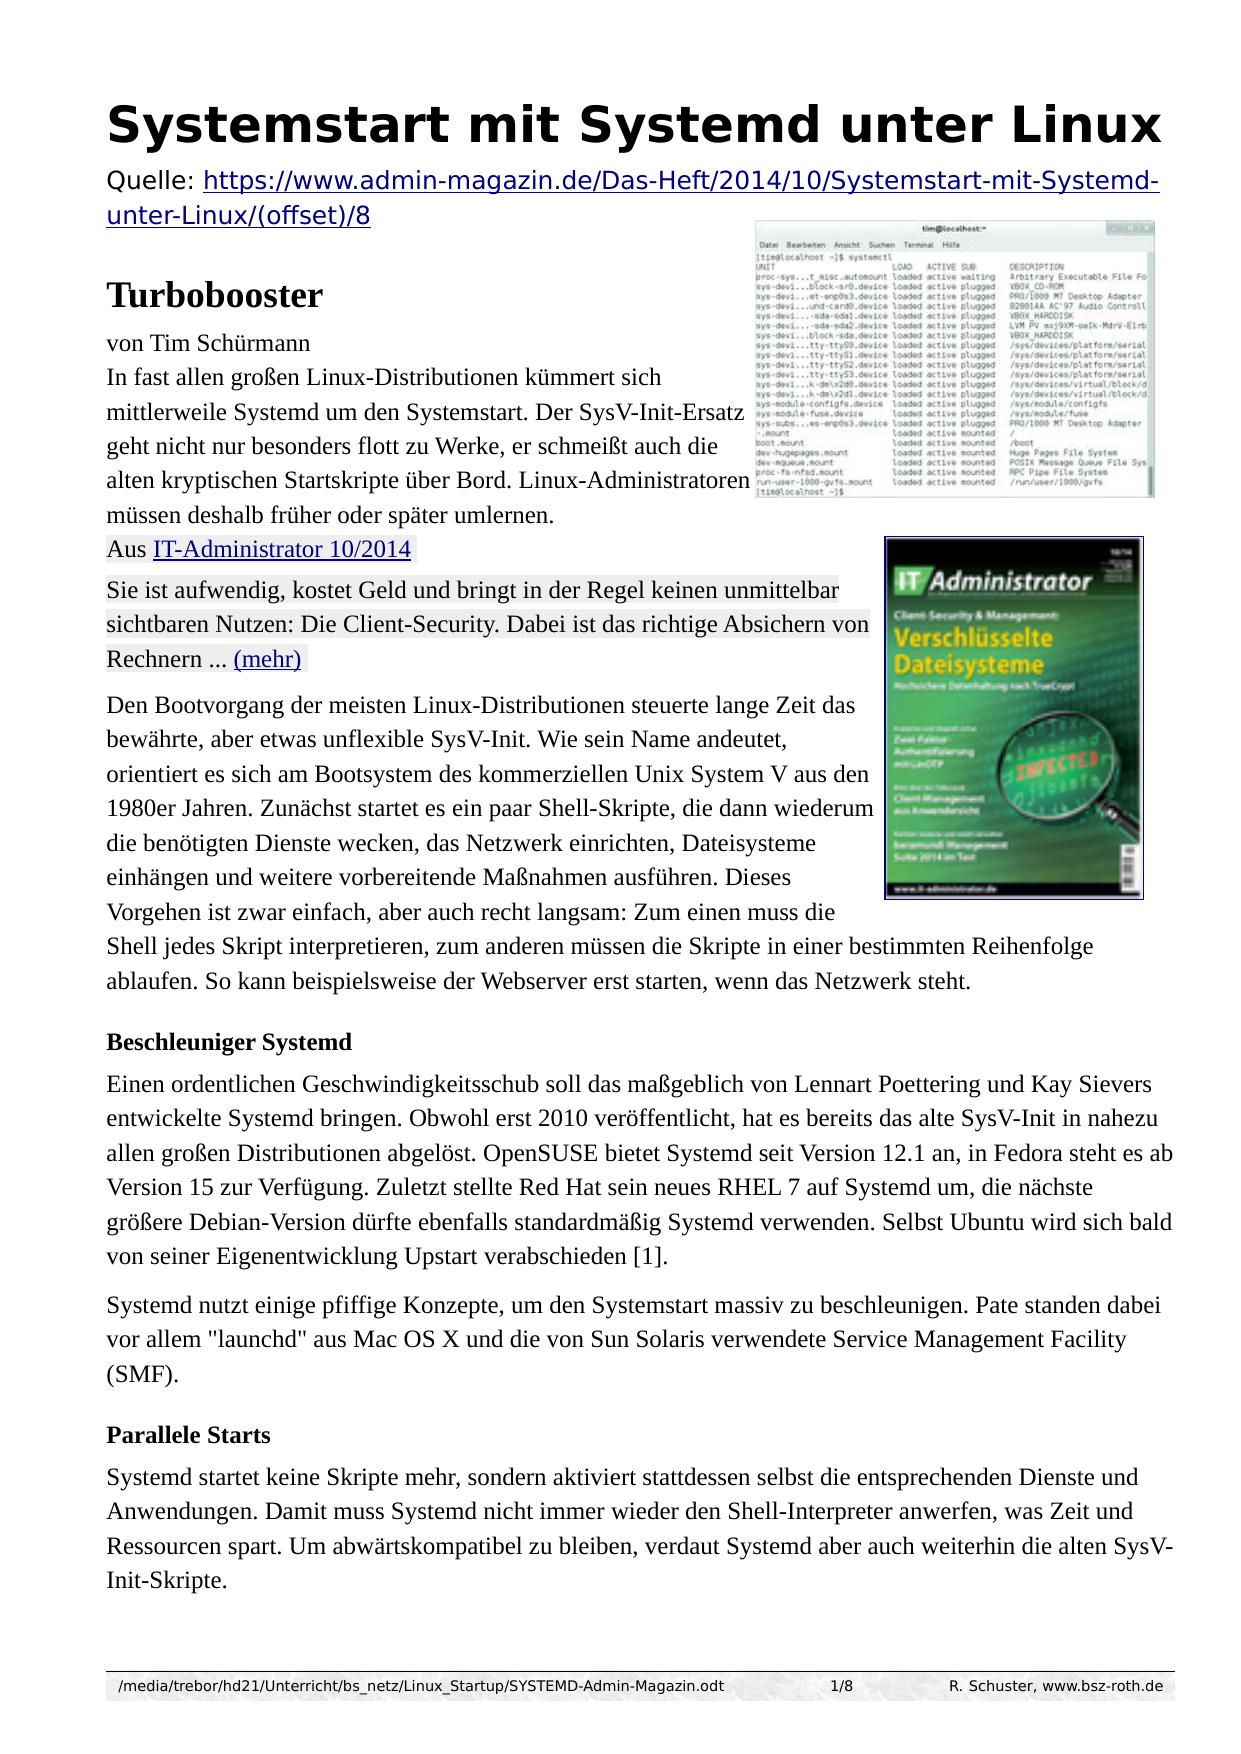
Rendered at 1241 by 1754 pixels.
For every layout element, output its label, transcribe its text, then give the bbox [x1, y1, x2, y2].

text Quelle: https://www.admin-magazin.de/Das-Heft/2014/10/Systemstart-mit-Systemd-unter-Linux/(offset)/8 [106, 167, 1175, 231]
subtitle [1155, 272, 1175, 315]
subtitle Systemstart mit Systemd unter Linux [106, 96, 1175, 154]
text Systemd nutzt einige pfiffige Konzepte, um den Systemstart massiv zu beschleunigen. Pate standen dabei vor allem "launchd" aus Mac OS X und die von Sun Solaris verwendete Service Management Facility (SMF). [106, 1290, 1175, 1388]
text von Tim Schürmann [106, 328, 755, 356]
subtitle Turbobooster [106, 272, 755, 315]
text Den Bootvorgang der meisten Linux-Distributionen steuerte lange Zeit das bewährte, aber etwas unflexible SysV-Init. Wie sein Name andeutet, orientiert es sich am Bootsystem des kommerziellen Unix System V aus den 1980er Jahren. Zunächst startet es ein paar Shell-Skripte, die dann wiederum die benötigten Dienste wecken, das Netzwerk einrichten, Dateisysteme einhängen und weitere vorbereitende Maßnahmen ausführen. Dieses Vorgehen ist zwar einfach, aber auch recht langsam: Zum einen muss die Shell jedes Skript interpretieren, zum anderen müssen die Skripte in einer bestimmten Reihenfolge ablaufen. So kann beispielsweise der Webserver erst starten, wenn das Netzwerk steht. [106, 690, 1175, 994]
text Einen ordentlichen Geschwindigkeitsschub soll das maßgeblich von Lennart Poettering und Kay Sievers entwickelte Systemd bringen. Obwohl erst 2010 veröffentlicht, hat es bereits das alte SysV-Init in nahezu allen großen Distributionen abgelöst. OpenSUSE bietet Systemd seit Version 12.1 an, in Fedora steht es ab Version 15 zur Verfügung. Zuletzt stellte Red Hat sein neues RHEL 7 auf Systemd um, die nächste größere Debian-Version dürfte ebenfalls standardmäßig Systemd verwenden. Selbst Ubuntu wird sich bald von seiner Eigenentwicklung Upstart verabschieden [1]. [106, 1069, 1175, 1270]
text Sie ist aufwendig, kostet Geld und bringt in der Regel keinen unmittelbar sichtbaren Nutzen: Die Client-Security. Dabei ist das richtige Absichern von Rechnern ... (mehr) [106, 575, 884, 672]
text In fast allen großen Linux-Distributionen kümmert sich mittlerweile Systemd um den Systemstart. Der SysV-Init-Ersatz geht nicht nur besonders flott zu Werke, er schmeißt auch die alten kryptischen Startskripte über Bord. Linux-Administratoren müssen deshalb früher oder später umlernen. [106, 362, 1175, 529]
text [1155, 328, 1175, 356]
subtitle Parallele Starts [106, 1421, 1175, 1449]
picture [755, 220, 1155, 498]
subtitle Beschleuniger Systemd [106, 1027, 1175, 1056]
text Aus IT-Administrator 10/2014 [106, 534, 1175, 563]
picture [886, 537, 1143, 899]
text Systemd startet keine Skripte mehr, sondern aktiviert stattdessen selbst die entsprechenden Dienste und Anwendungen. Damit muss Systemd nicht immer wieder den Shell-Interpreter anwerfen, was Zeit und Ressourcen spart. Um abwärtskompatibel zu bleiben, verdaut Systemd aber auch weiterhin die alten SysV-Init-Skripte. [106, 1462, 1175, 1594]
